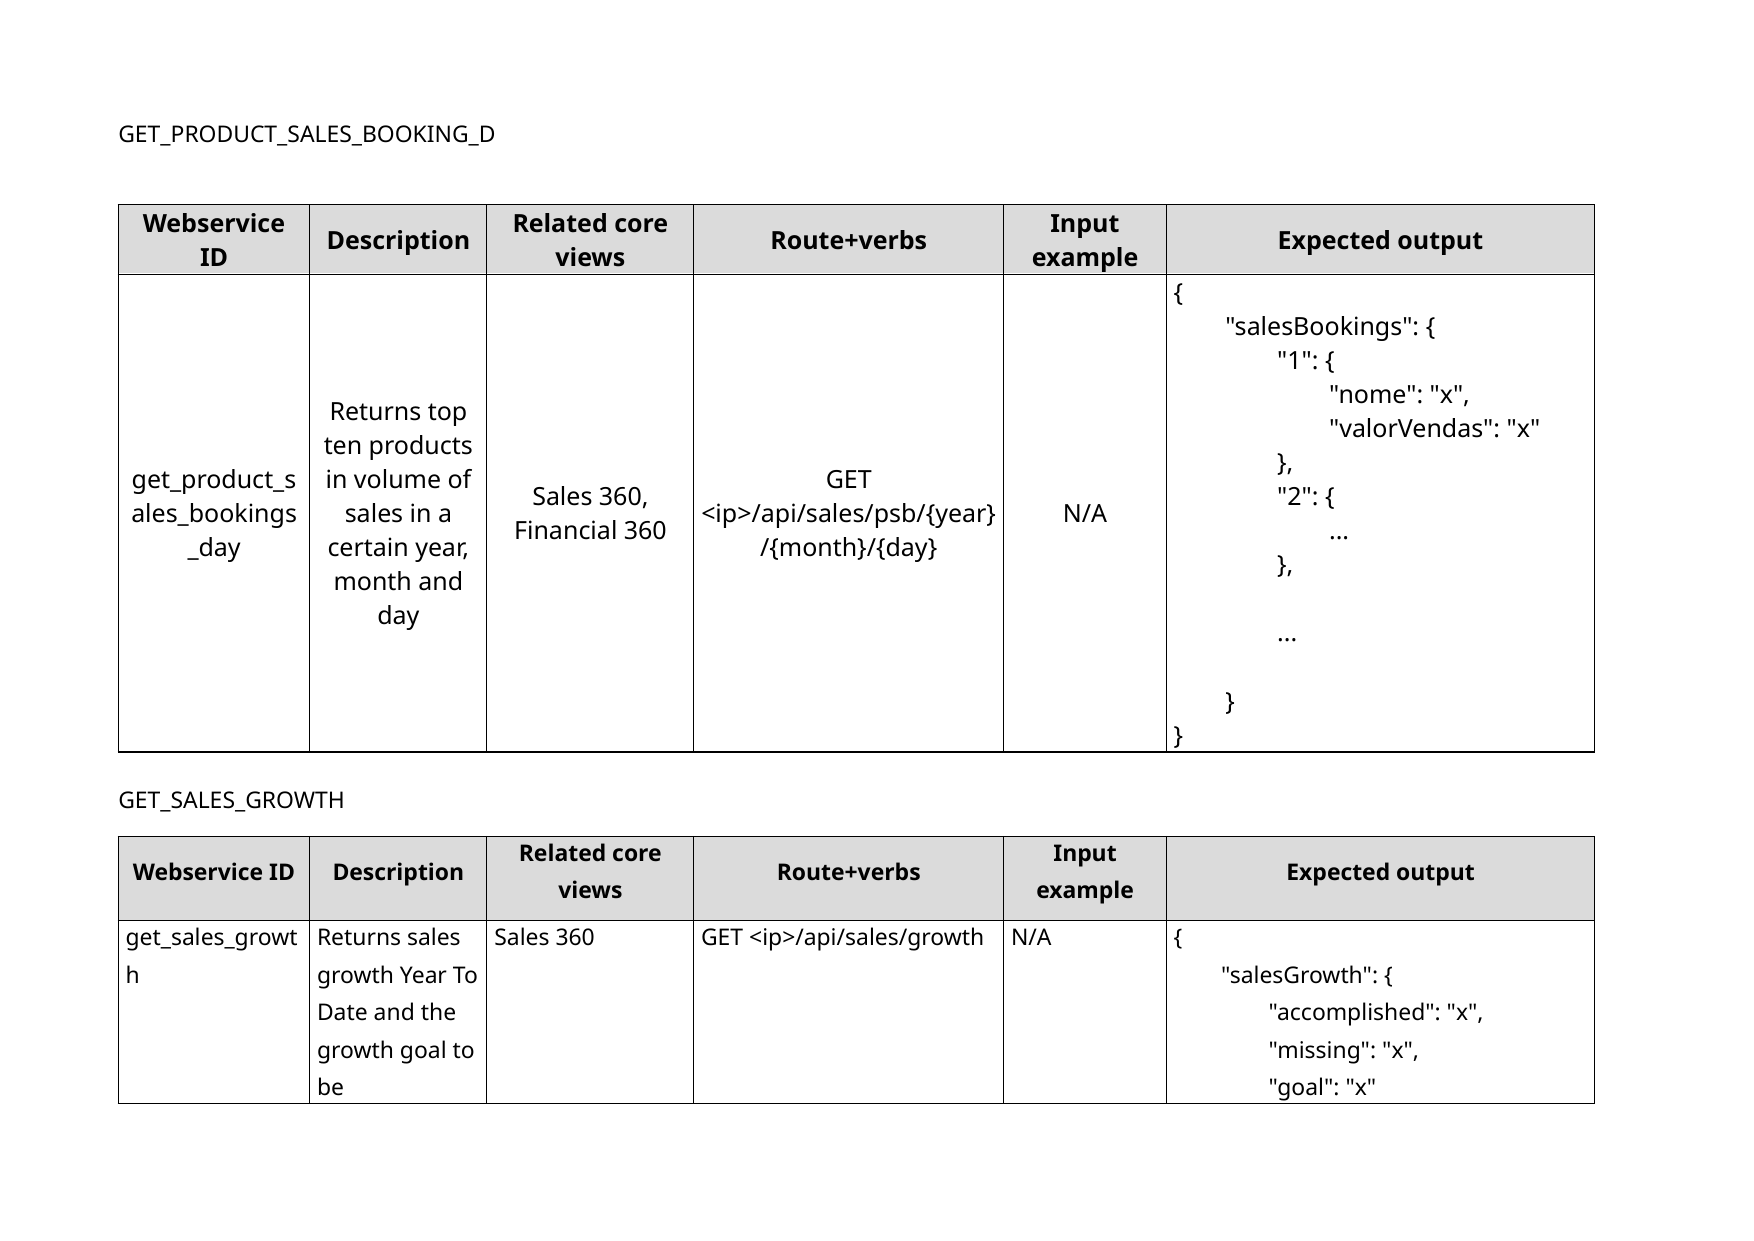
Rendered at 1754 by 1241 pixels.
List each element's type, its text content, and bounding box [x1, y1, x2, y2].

text GET_PRODUCT_SALES_BOOKING_D [118, 118, 1636, 149]
table_header Input example [1004, 205, 1166, 273]
table_header Route+verbs [694, 837, 1003, 920]
table_cell N/A [1004, 275, 1166, 751]
table_cell get_sales_growth [119, 921, 309, 1102]
table_cell Returns sales growth Year To Date and the growth goal to be [310, 921, 486, 1102]
table_header Webservice ID [119, 205, 309, 273]
table_header Expected output [1167, 837, 1594, 920]
table_cell Sales 360, Financial 360 [487, 275, 693, 751]
table_cell { "salesBookings": { "1": { "nome": "x", "valorVendas": "x" }, "2": { ... }, ... } } [1167, 275, 1594, 751]
table_cell GET <ip>/api/sales/psb/{year}/{month}/{day} [694, 275, 1003, 751]
text GET_SALES_GROWTH [118, 784, 1636, 815]
table_header Description [310, 205, 486, 273]
table_header Related core views [487, 837, 693, 920]
table_header Description [310, 837, 486, 920]
table_header Route+verbs [694, 205, 1003, 273]
table_cell GET <ip>/api/sales/growth [694, 921, 1003, 1102]
table_cell N/A [1004, 921, 1166, 1102]
table_cell get_product_sales_bookings_day [119, 275, 309, 751]
table_header Related core views [487, 205, 693, 273]
table_cell Returns top ten products in volume of sales in a certain year, month and day [310, 275, 486, 751]
table_header Expected output [1167, 205, 1594, 273]
table_header Input example [1004, 837, 1166, 920]
table_cell Sales 360 [487, 921, 693, 1102]
table_header Webservice ID [119, 837, 309, 920]
table_cell { "salesGrowth": { "accomplished": "x", "missing": "x", "goal": "x" [1167, 921, 1594, 1102]
